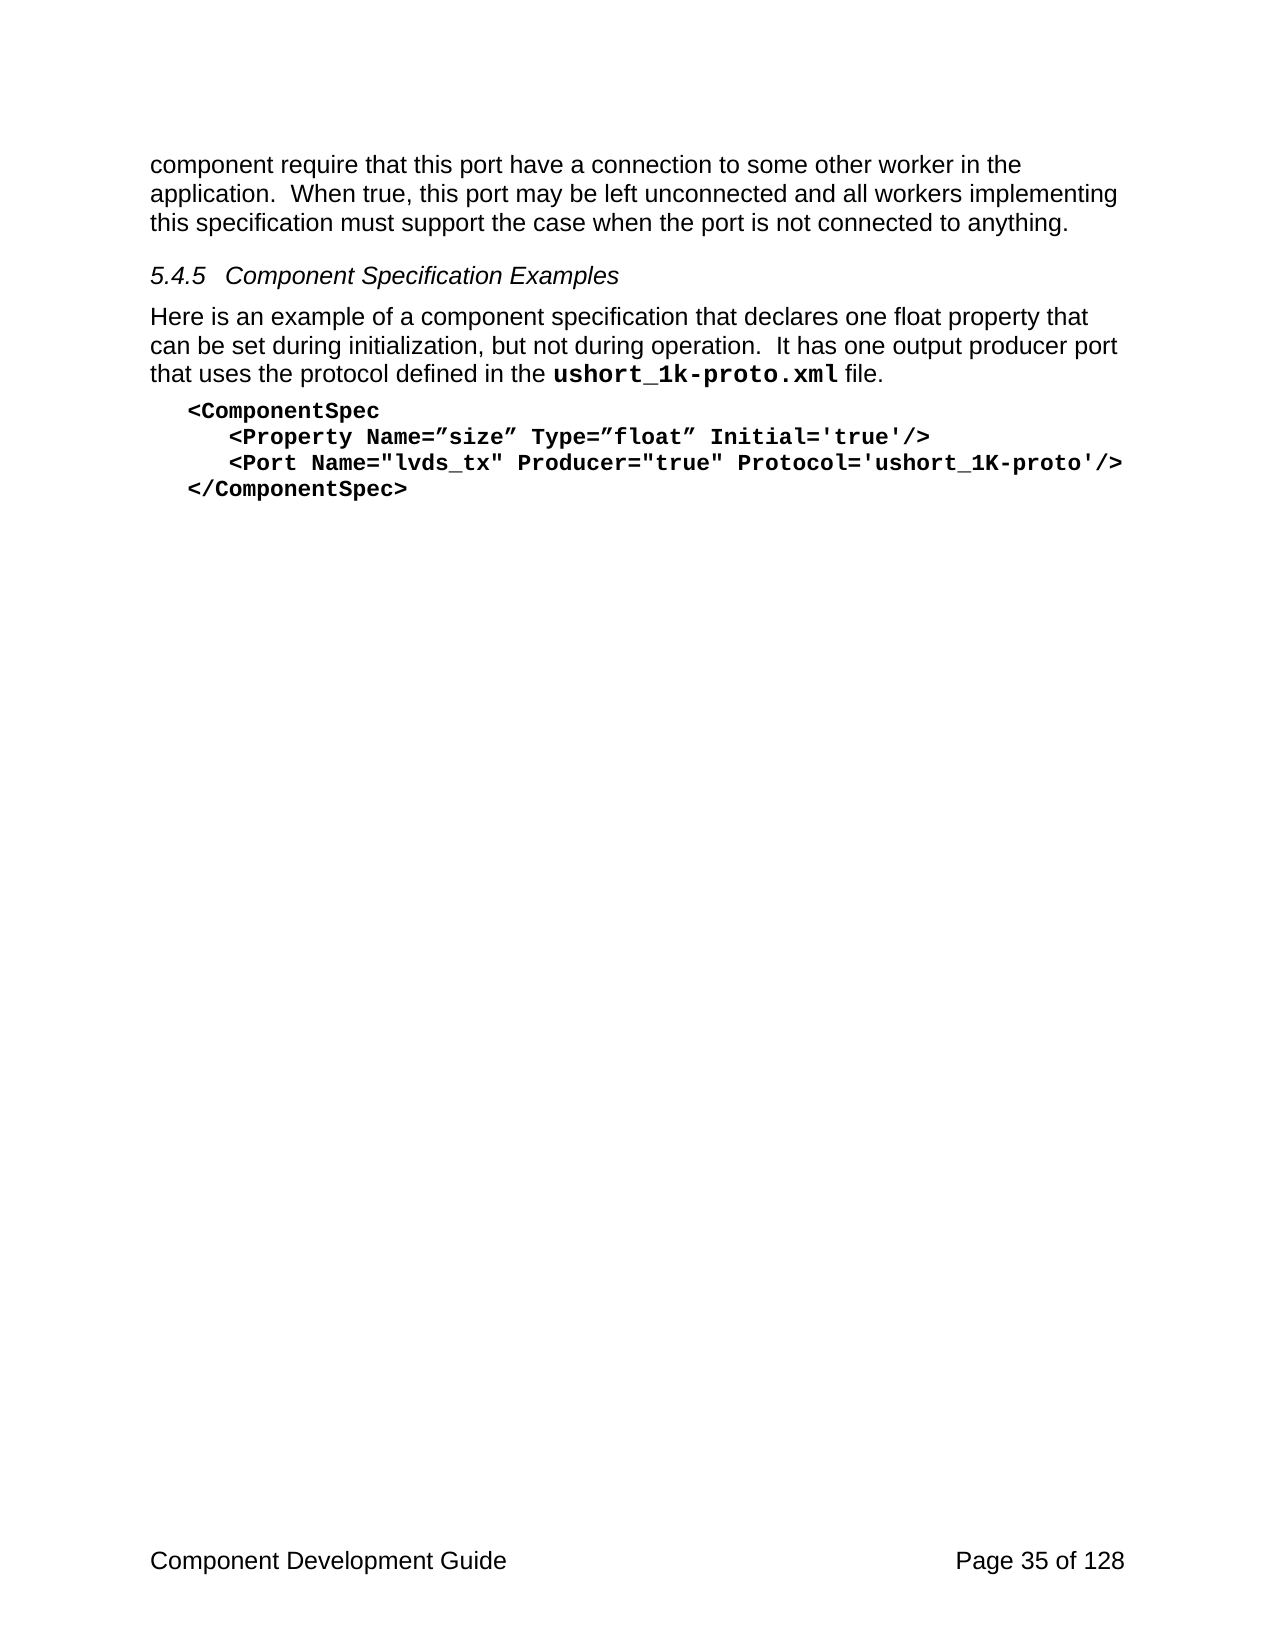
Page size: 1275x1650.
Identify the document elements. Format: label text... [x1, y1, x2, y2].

text Here is an example of a component specification that declares one float property that can be set during initialization, but not during operation. It has one output producer port that uses the protocol defined in the ushort_1k-proto.xml file. [150, 302, 1125, 390]
text <ComponentSpec <Property Name=”size” Type=”float” Initial='true'/> <Port Name="lvds_tx" Producer="true" Protocol='ushort_1K-proto'/> </ComponentSpec> [187, 399, 1125, 503]
text component require that this port have a connection to some other worker in the application. When true, this port may be left unconnected and all workers implementing this specification must support the case when the port is not connected to anything. [150, 150, 1125, 236]
subtitle Component Specification Examples [150, 261, 1125, 290]
